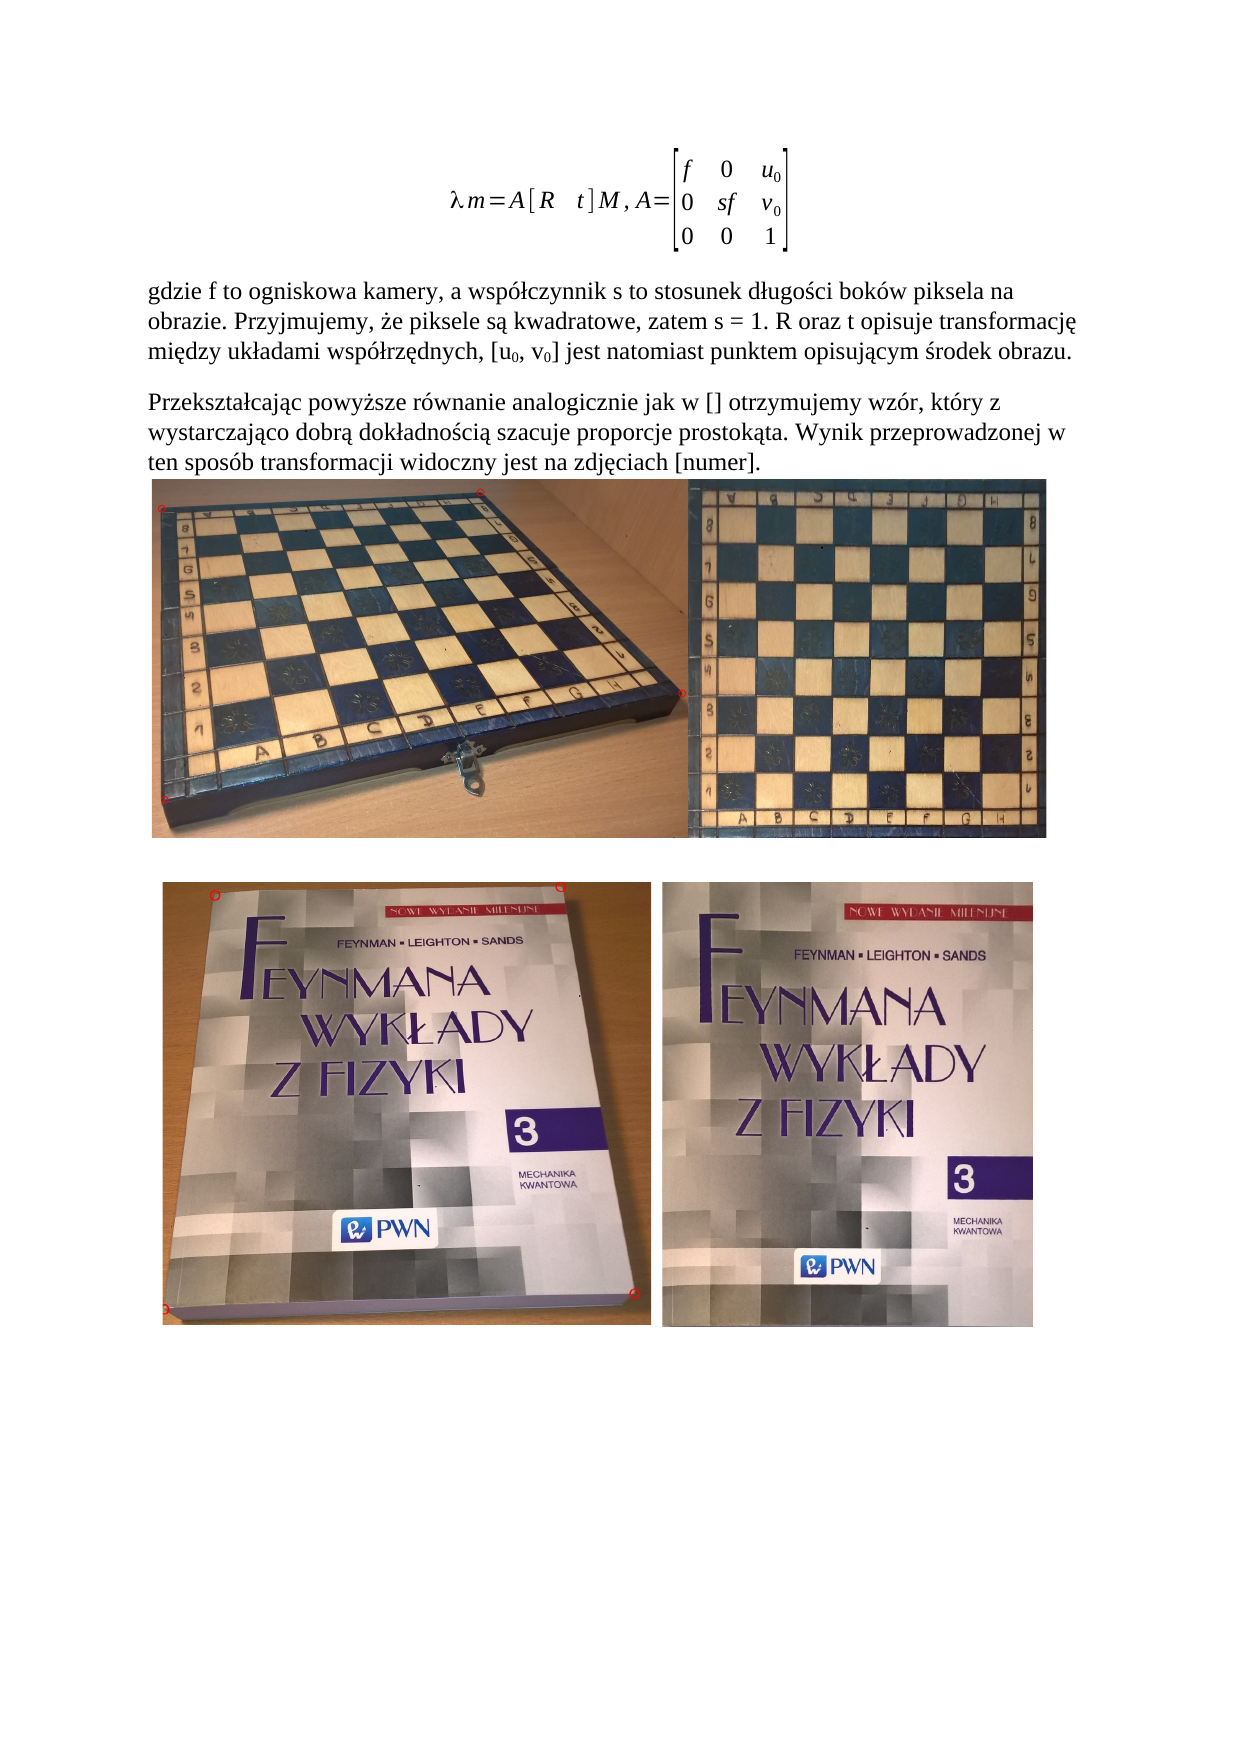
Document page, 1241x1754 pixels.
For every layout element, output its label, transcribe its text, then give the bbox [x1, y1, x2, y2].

picture [162, 882, 652, 1274]
text gdzie f to ogniskowa kamery, a współczynnik s to stosunek długości boków piksela na obrazie. Przyjmujemy, że piksele są kwadratowe, zatem s = 1. R oraz t opisuje transformację między układami współrzędnych, [u0, v0] jest natomiast punktem opisującym środek obrazu. [148, 276, 1093, 365]
text Przekształcając powyższe równanie analogicznie jak w [] otrzymujemy wzór, który z wystarczająco dobrą dokładnością szacuje proporcje prostokąta. Wynik przeprowadzonej w ten sposób transformacji widoczny jest na zdjęciach [numer]. [148, 387, 1093, 476]
picture [662, 882, 1033, 1327]
picture [151, 479, 1047, 838]
